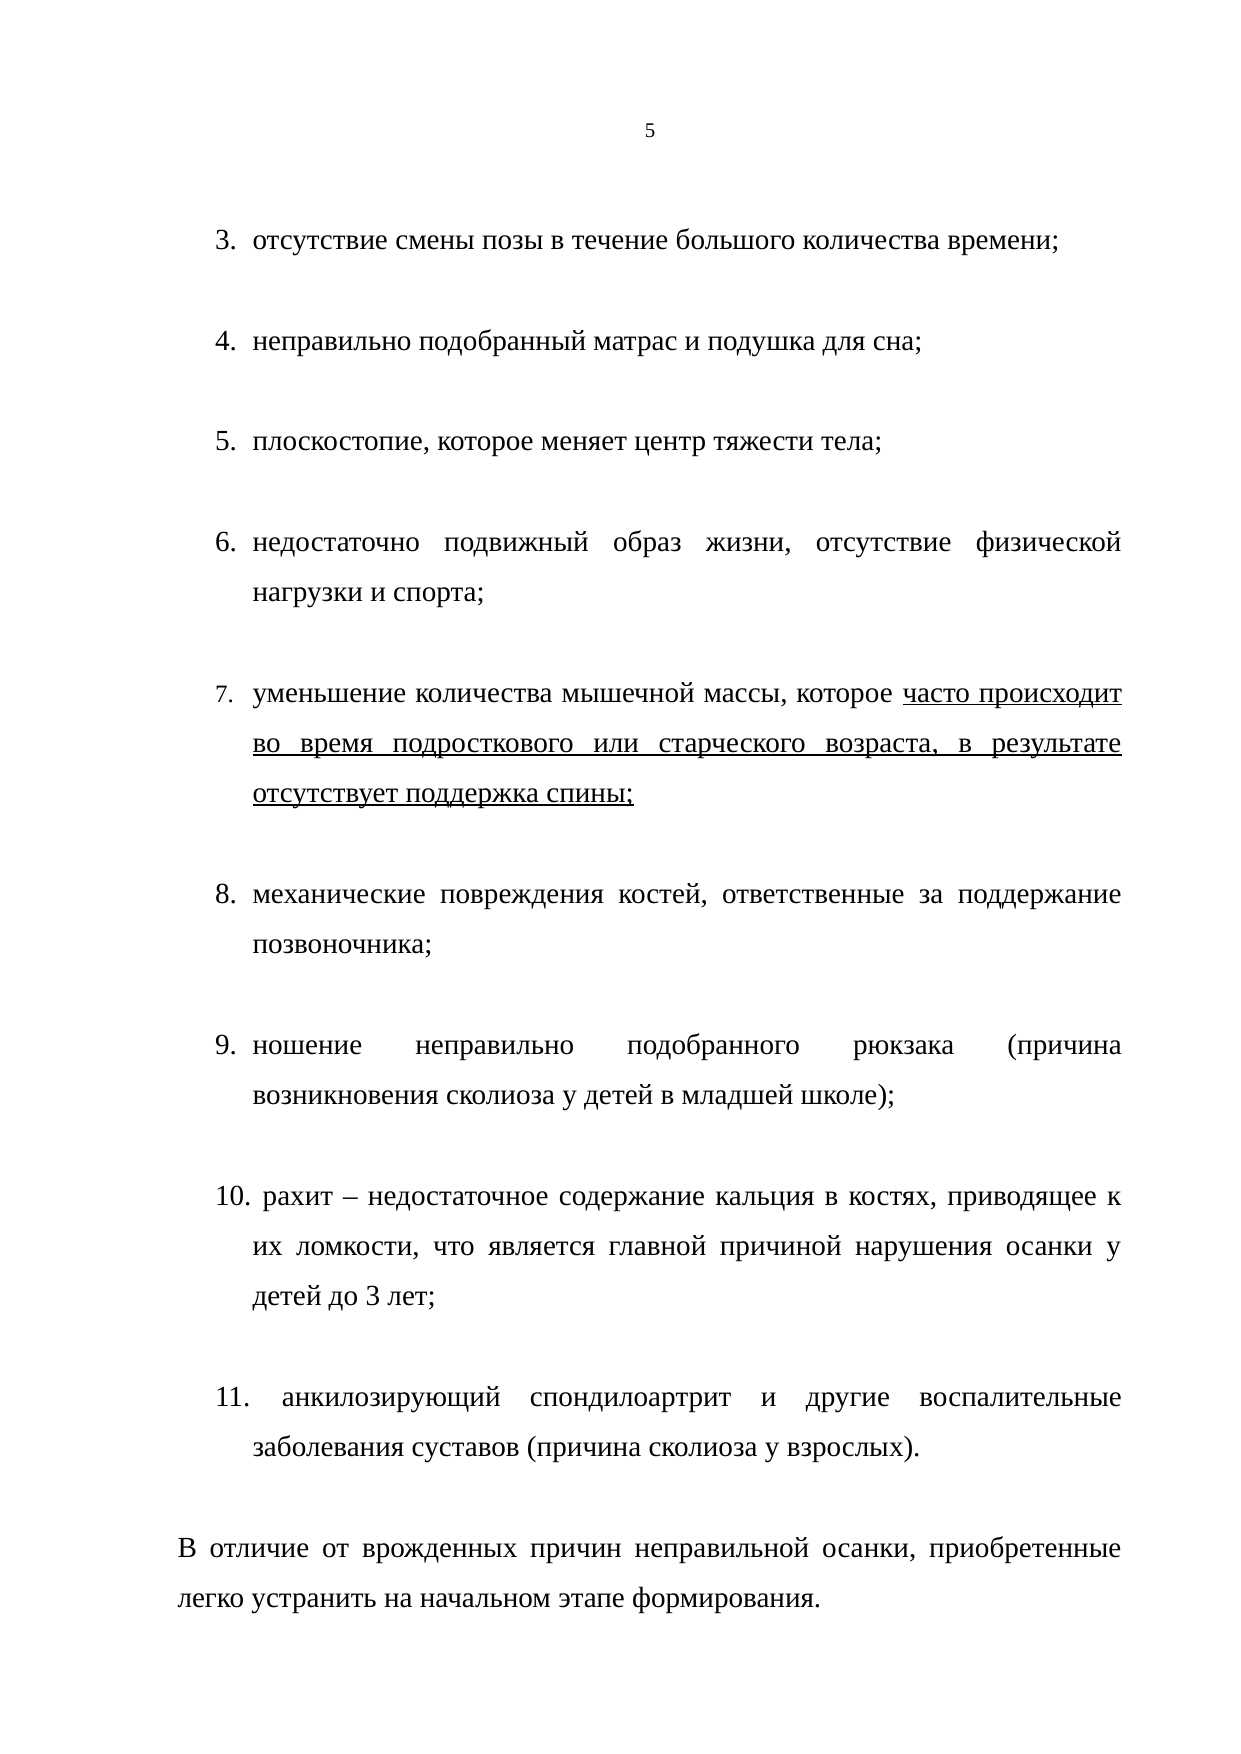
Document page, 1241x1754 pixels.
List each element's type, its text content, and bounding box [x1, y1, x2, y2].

list недостаточно подвижный образ жизни, отсутствие физической нагрузки и спорта; [215, 524, 1122, 608]
list отсутствие смены позы в течение большого количества времени; [215, 222, 1122, 256]
text В отличие от врожденных причин неправильной осанки, приобретенные легко устранить на начальном этапе формирования. [177, 1530, 1122, 1614]
list механические повреждения костей, ответственные за поддержание позвоночника; [215, 876, 1122, 960]
list плоскостопие, которое меняет центр тяжести тела; [215, 423, 1122, 457]
list ношение неправильно подобранного рюкзака (причина возникновения сколиоза у детей в младшей школе); [215, 1027, 1122, 1111]
list уменьшение количества мышечной массы, которое часто происходит во время подросткового или старческого возраста, в результате отсутствует поддержка спины; [215, 675, 1122, 809]
list рахит – недостаточное содержание кальция в костях, приводящее к их ломкости, что является главной причиной нарушения осанки у детей до 3 лет; [215, 1178, 1122, 1312]
list неправильно подобранный матрас и подушка для сна; [215, 323, 1122, 356]
list анкилозирующий спондилоартрит и другие воспалительные заболевания суставов (причина сколиоза у взрослых). [215, 1379, 1122, 1463]
